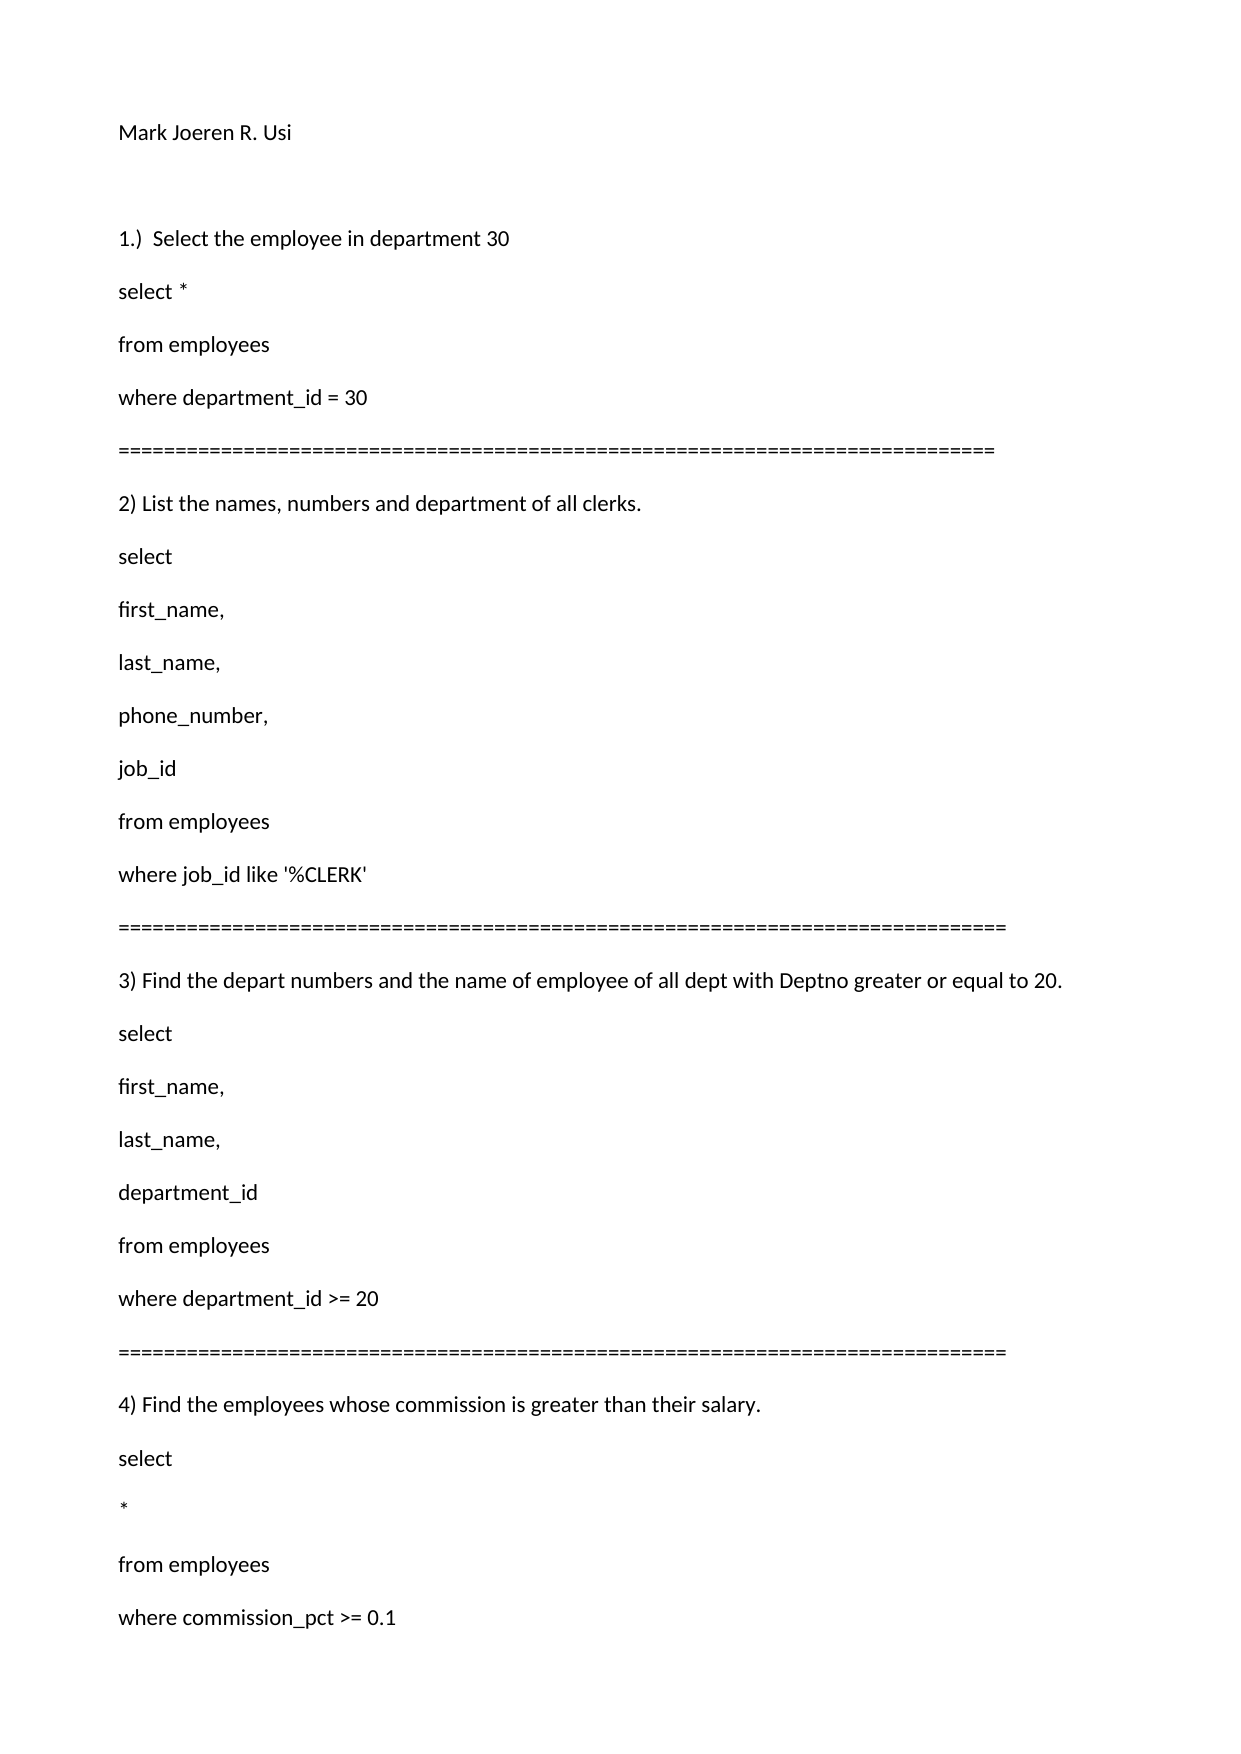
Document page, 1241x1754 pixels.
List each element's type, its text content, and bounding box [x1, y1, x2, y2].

text phone_number, [118, 701, 1122, 729]
text 1.) Select the employee in department 30 [118, 224, 1122, 252]
text select * [118, 277, 1122, 305]
text from employees [118, 1232, 1122, 1259]
text where department_id = 30 [118, 383, 1122, 411]
text last_name, [118, 1126, 1122, 1153]
text job_id [118, 754, 1122, 782]
text where department_id >= 20 [118, 1284, 1122, 1313]
text last_name, [118, 648, 1122, 676]
text from employees [118, 1550, 1122, 1578]
text 3) Find the depart numbers and the name of employee of all dept with Deptno greater or equal to 20. [118, 966, 1122, 994]
text where job_id like '%CLERK' [118, 860, 1122, 888]
text select [118, 1019, 1122, 1047]
text select [118, 1444, 1122, 1472]
text ============================================================================= [118, 436, 1122, 464]
text Mark Joeren R. Usi [118, 118, 1122, 146]
text first_name, [118, 1072, 1122, 1101]
text 2) List the names, numbers and department of all clerks. [118, 489, 1122, 517]
text from employees [118, 330, 1122, 358]
text ============================================================================== [118, 913, 1122, 941]
text first_name, [118, 595, 1122, 623]
text ============================================================================== [118, 1338, 1122, 1366]
text from employees [118, 807, 1122, 835]
text 4) Find the employees whose commission is greater than their salary. [118, 1391, 1122, 1419]
text where commission_pct >= 0.1 [118, 1603, 1122, 1631]
text * [118, 1497, 1122, 1525]
text department_id [118, 1178, 1122, 1207]
text select [118, 542, 1122, 570]
